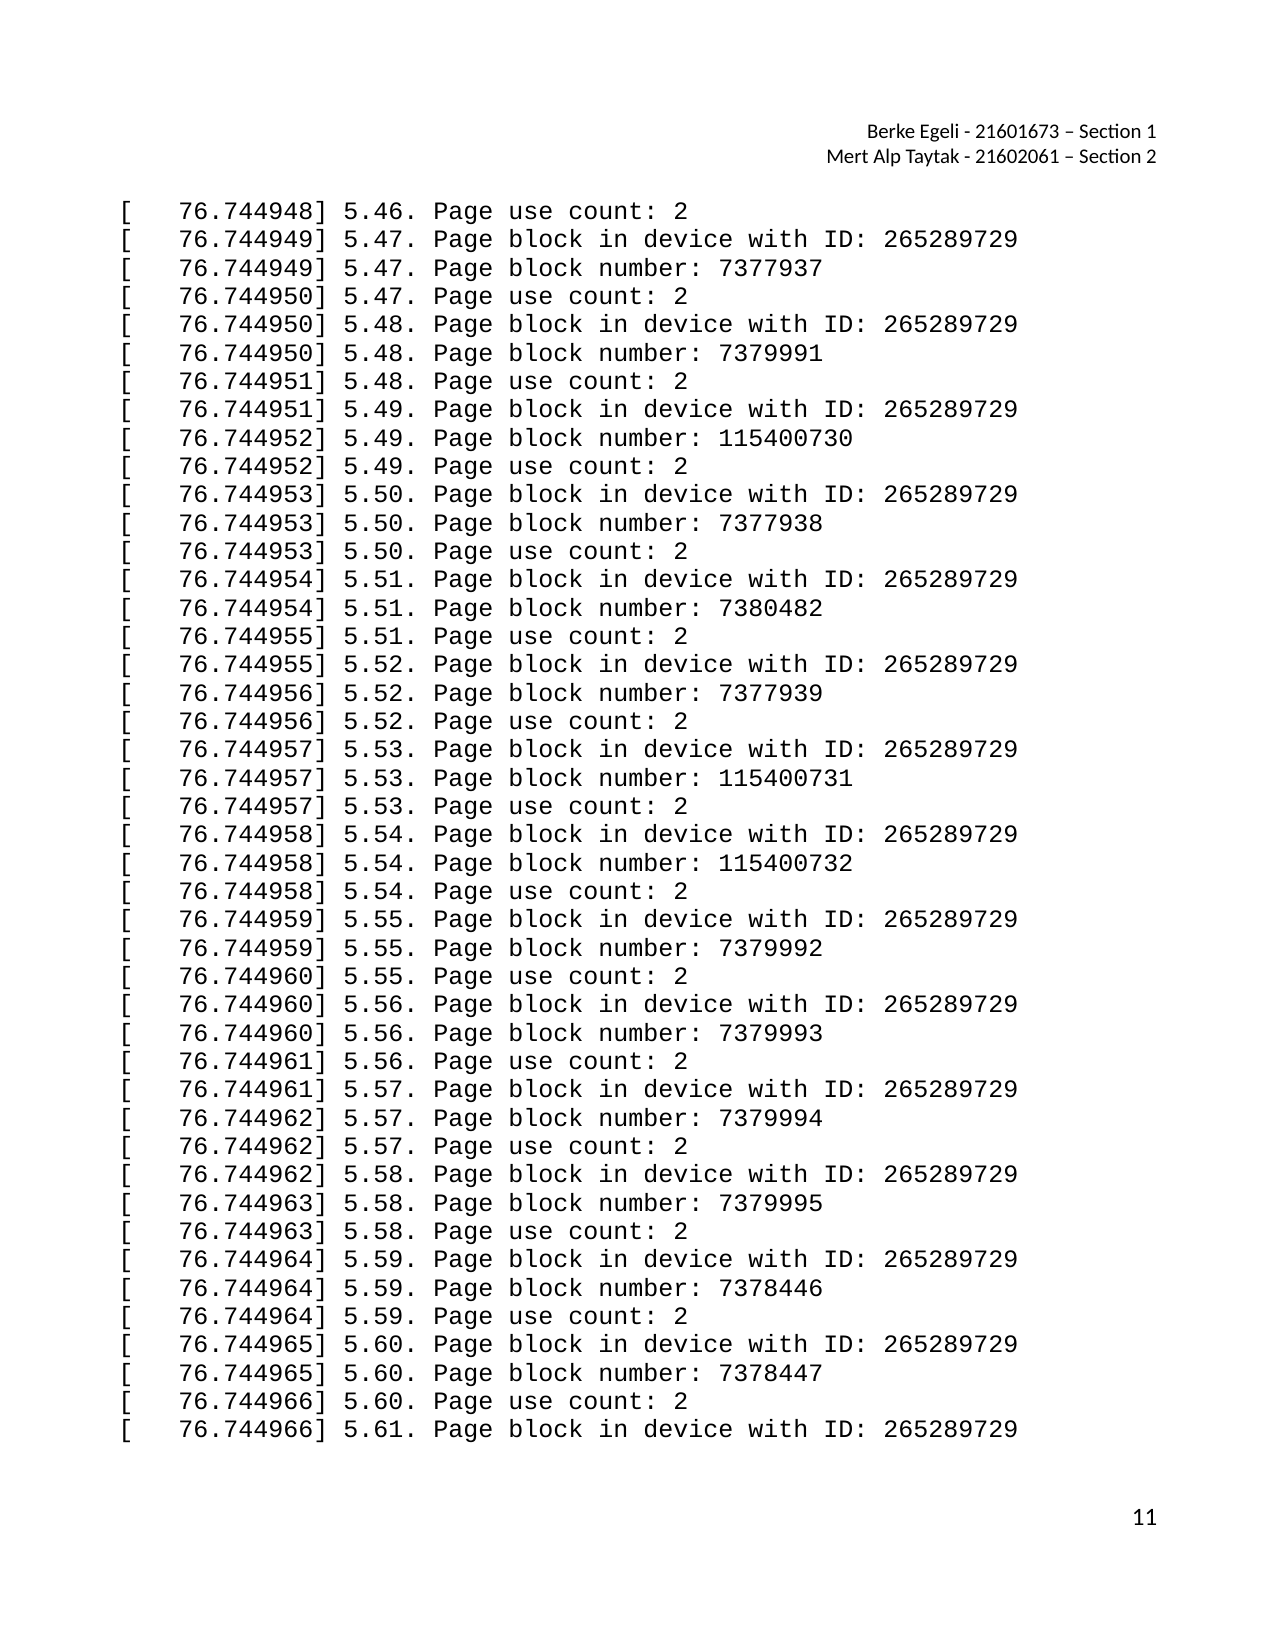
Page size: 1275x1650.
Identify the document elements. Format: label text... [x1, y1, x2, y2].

text [ 76.744949] 5.47. Page block in device with ID: 265289729 [118, 227, 1157, 255]
text [ 76.744959] 5.55. Page block number: 7379992 [118, 935, 1157, 963]
text [ 76.744952] 5.49. Page block number: 115400730 [118, 425, 1157, 453]
text [ 76.744958] 5.54. Page block in device with ID: 265289729 [118, 822, 1157, 850]
text [ 76.744962] 5.57. Page use count: 2 [118, 1133, 1157, 1162]
text [ 76.744948] 5.46. Page use count: 2 [118, 198, 1157, 227]
text [ 76.744962] 5.57. Page block number: 7379994 [118, 1105, 1157, 1133]
text [ 76.744956] 5.52. Page use count: 2 [118, 708, 1157, 737]
text [ 76.744955] 5.52. Page block in device with ID: 265289729 [118, 652, 1157, 680]
text [ 76.744965] 5.60. Page block in device with ID: 265289729 [118, 1332, 1157, 1360]
text [ 76.744955] 5.51. Page use count: 2 [118, 623, 1157, 652]
text [ 76.744950] 5.48. Page block in device with ID: 265289729 [118, 312, 1157, 340]
text [ 76.744954] 5.51. Page block number: 7380482 [118, 595, 1157, 623]
text [ 76.744958] 5.54. Page use count: 2 [118, 878, 1157, 907]
text [ 76.744949] 5.47. Page block number: 7377937 [118, 255, 1157, 283]
text [ 76.744951] 5.49. Page block in device with ID: 265289729 [118, 397, 1157, 425]
text [ 76.744962] 5.58. Page block in device with ID: 265289729 [118, 1162, 1157, 1190]
text [ 76.744966] 5.61. Page block in device with ID: 265289729 [118, 1417, 1157, 1445]
text [ 76.744950] 5.48. Page block number: 7379991 [118, 340, 1157, 368]
text [ 76.744957] 5.53. Page block in device with ID: 265289729 [118, 737, 1157, 765]
text [ 76.744960] 5.55. Page use count: 2 [118, 963, 1157, 992]
text [ 76.744965] 5.60. Page block number: 7378447 [118, 1360, 1157, 1388]
text [ 76.744953] 5.50. Page block in device with ID: 265289729 [118, 482, 1157, 510]
text [ 76.744964] 5.59. Page block in device with ID: 265289729 [118, 1247, 1157, 1275]
text [ 76.744960] 5.56. Page block in device with ID: 265289729 [118, 992, 1157, 1020]
text [ 76.744959] 5.55. Page block in device with ID: 265289729 [118, 907, 1157, 935]
text [ 76.744963] 5.58. Page block number: 7379995 [118, 1190, 1157, 1218]
text [ 76.744964] 5.59. Page use count: 2 [118, 1303, 1157, 1332]
text [ 76.744952] 5.49. Page use count: 2 [118, 453, 1157, 482]
text [ 76.744964] 5.59. Page block number: 7378446 [118, 1275, 1157, 1303]
text [ 76.744953] 5.50. Page block number: 7377938 [118, 510, 1157, 538]
text [ 76.744951] 5.48. Page use count: 2 [118, 368, 1157, 397]
text [ 76.744950] 5.47. Page use count: 2 [118, 283, 1157, 312]
text [ 76.744958] 5.54. Page block number: 115400732 [118, 850, 1157, 878]
text [ 76.744957] 5.53. Page use count: 2 [118, 793, 1157, 822]
text [ 76.744960] 5.56. Page block number: 7379993 [118, 1020, 1157, 1048]
text [ 76.744963] 5.58. Page use count: 2 [118, 1218, 1157, 1247]
text [ 76.744966] 5.60. Page use count: 2 [118, 1388, 1157, 1417]
text [ 76.744956] 5.52. Page block number: 7377939 [118, 680, 1157, 708]
text [ 76.744954] 5.51. Page block in device with ID: 265289729 [118, 567, 1157, 595]
text [ 76.744961] 5.57. Page block in device with ID: 265289729 [118, 1077, 1157, 1105]
text [ 76.744953] 5.50. Page use count: 2 [118, 538, 1157, 567]
text [ 76.744961] 5.56. Page use count: 2 [118, 1048, 1157, 1077]
text [ 76.744957] 5.53. Page block number: 115400731 [118, 765, 1157, 793]
